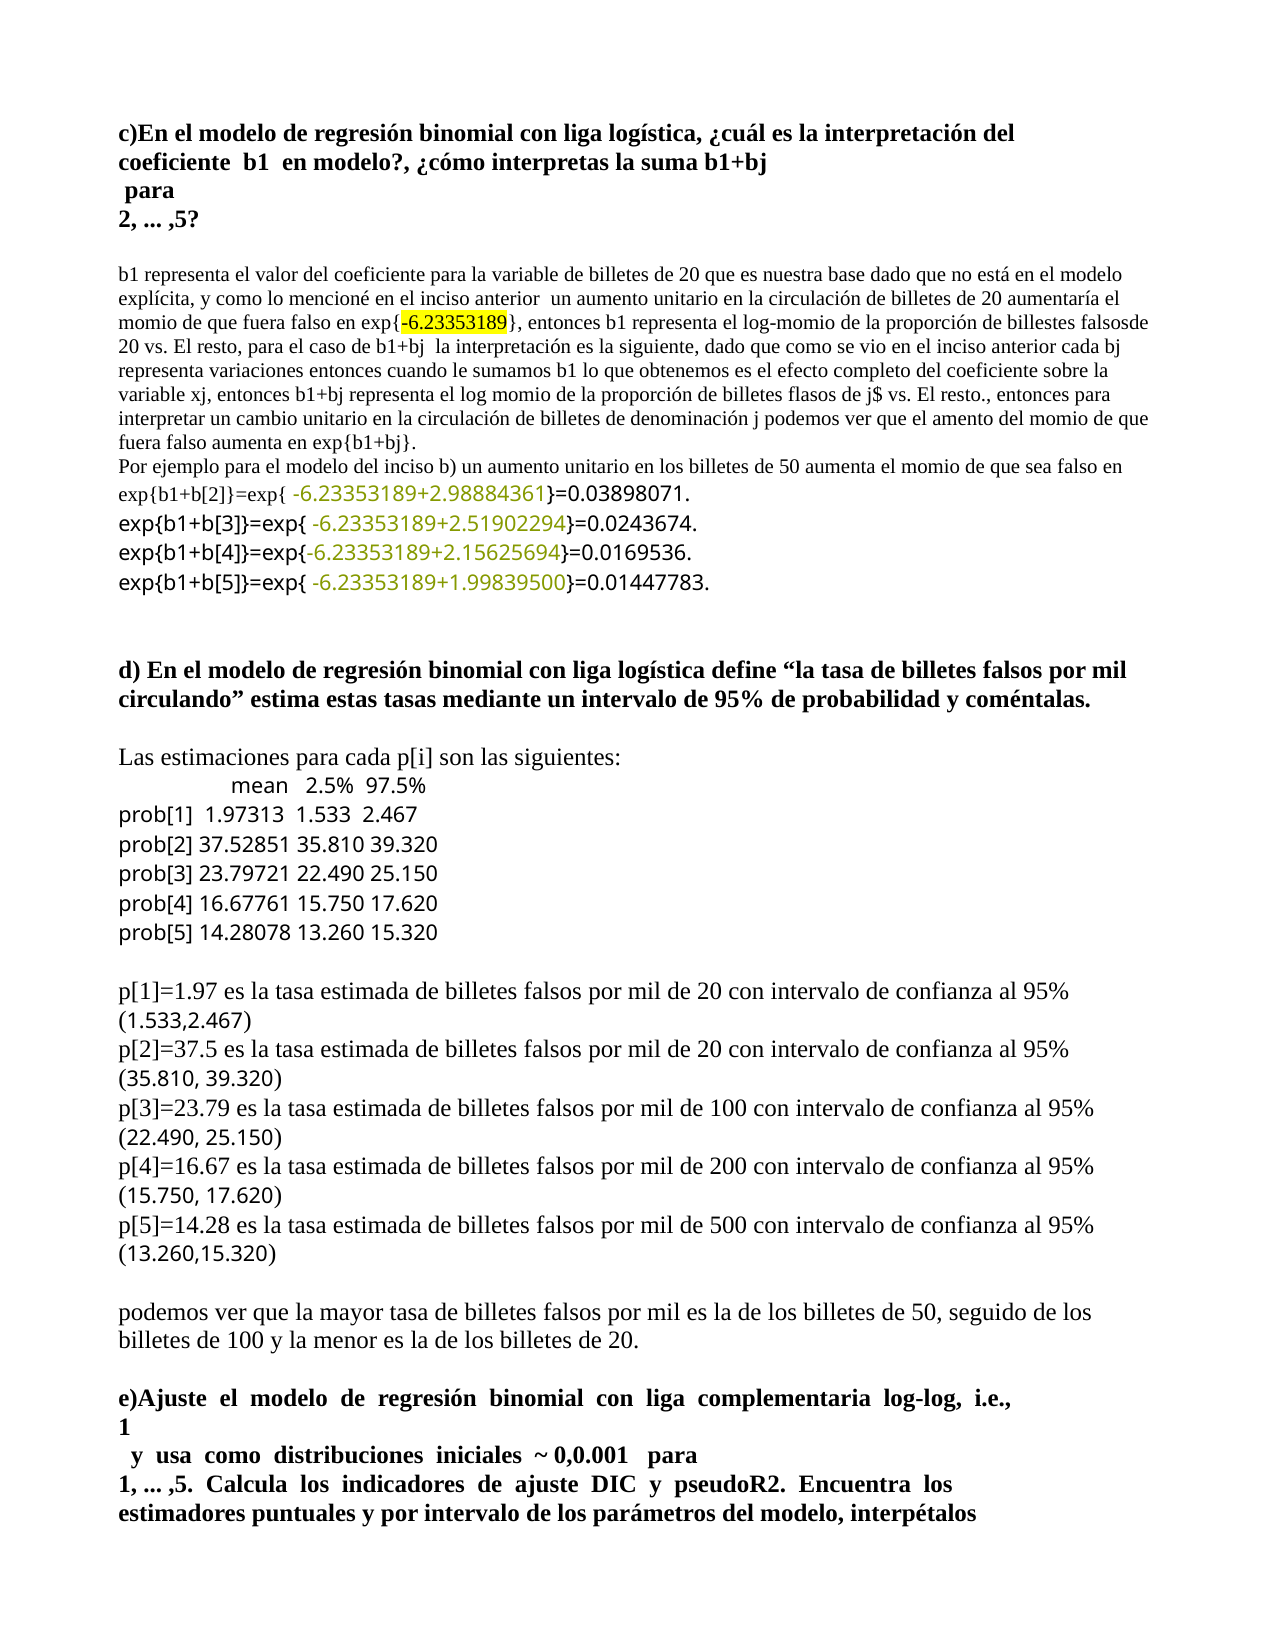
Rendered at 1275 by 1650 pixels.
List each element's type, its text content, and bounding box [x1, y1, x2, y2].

text exp{b1+b[3]}=exp{ -6.23353189+2.51902294}=0.0243674. [118, 508, 1157, 537]
text exp{b1+b[4]}=exp{-6.23353189+2.15625694}=0.0169536. [118, 537, 1157, 567]
text p[3]=23.79 es la tasa estimada de billetes falsos por mil de 100 con intervalo de confianza al 95% (22.490, 25.150) [118, 1093, 1157, 1151]
text prob[4] 16.67761 15.750 17.620 [118, 888, 1157, 918]
text coeficiente b1 en modelo?, ¿cómo interpretas la suma b1+bj [118, 147, 1157, 176]
text y usa como distribuciones iniciales ~ 0,0.001 para [118, 1441, 1157, 1469]
text p[5]=14.28 es la tasa estimada de billetes falsos por mil de 500 con intervalo de confianza al 95% (13.260,15.320) [118, 1210, 1157, 1268]
text prob[2] 37.52851 35.810 39.320 [118, 829, 1157, 859]
text d) En el modelo de regresión binomial con liga logística define “la tasa de billetes falsos por mil circulando” estima estas tasas mediante un intervalo de 95% de probabilidad y coméntalas. [118, 655, 1157, 713]
text Por ejemplo para el modelo del inciso b) un aumento unitario en los billetes de 50 aumenta el momio de que sea falso en [118, 454, 1157, 478]
text exp{b1+b[2]}=exp{ -6.23353189+2.98884361}=0.03898071. [118, 478, 1157, 508]
text prob[3] 23.79721 22.490 25.150 [118, 859, 1157, 888]
text para [118, 176, 1157, 204]
text e)Ajuste el modelo de regresión binomial con liga complementaria log‐log, i.e., [118, 1383, 1157, 1412]
text b1 representa el valor del coeficiente para la variable de billetes de 20 que es nuestra base dado que no está en el modelo explícita, y como lo mencioné en el inciso anterior un aumento unitario en la circulación de billetes de 20 aumentaría el momio de que fuera falso en exp{-6.23353189}, entonces b1 representa el log-momio de la proporción de billestes falsosde 20 vs. El resto, para el caso de b1+bj la interpretación es la siguiente, dado que como se vio en el inciso anterior cada bj representa variaciones entonces cuando le sumamos b1 lo que obtenemos es el efecto completo del coeficiente sobre la variable xj, entonces b1+bj representa el log momio de la proporción de billetes flasos de j$ vs. El resto., entonces para interpretar un cambio unitario en la circulación de billetes de denominación j podemos ver que el amento del momio de que fuera falso aumenta en exp{b1+bj}. [118, 262, 1157, 454]
text podemos ver que la mayor tasa de billetes falsos por mil es la de los billetes de 50, seguido de los billetes de 100 y la menor es la de los billetes de 20. [118, 1297, 1157, 1354]
text Las estimaciones para cada p[i] son las siguientes: [118, 742, 1157, 770]
text mean 2.5% 97.5% [118, 770, 1157, 800]
text p[1]=1.97 es la tasa estimada de billetes falsos por mil de 20 con intervalo de confianza al 95% (1.533,2.467) [118, 976, 1157, 1034]
text p[4]=16.67 es la tasa estimada de billetes falsos por mil de 200 con intervalo de confianza al 95% (15.750, 17.620) [118, 1151, 1157, 1210]
text 1, ... ,5. Calcula los indicadores de ajuste DIC y pseudoR2. Encuentra los [118, 1469, 1157, 1498]
text p[2]=37.5 es la tasa estimada de billetes falsos por mil de 20 con intervalo de confianza al 95% (35.810, 39.320) [118, 1034, 1157, 1093]
text c)En el modelo de regresión binomial con liga logística, ¿cuál es la interpretación del [118, 118, 1157, 147]
text exp{b1+b[5]}=exp{ -6.23353189+1.99839500}=0.01447783. [118, 567, 1157, 596]
text 2, ... ,5? [118, 204, 1157, 233]
text prob[5] 14.28078 13.260 15.320 [118, 918, 1157, 947]
text estimadores puntuales y por intervalo de los parámetros del modelo, interpétalos [118, 1498, 1157, 1527]
text prob[1] 1.97313 1.533 2.467 [118, 800, 1157, 829]
text 1 [118, 1412, 1157, 1441]
